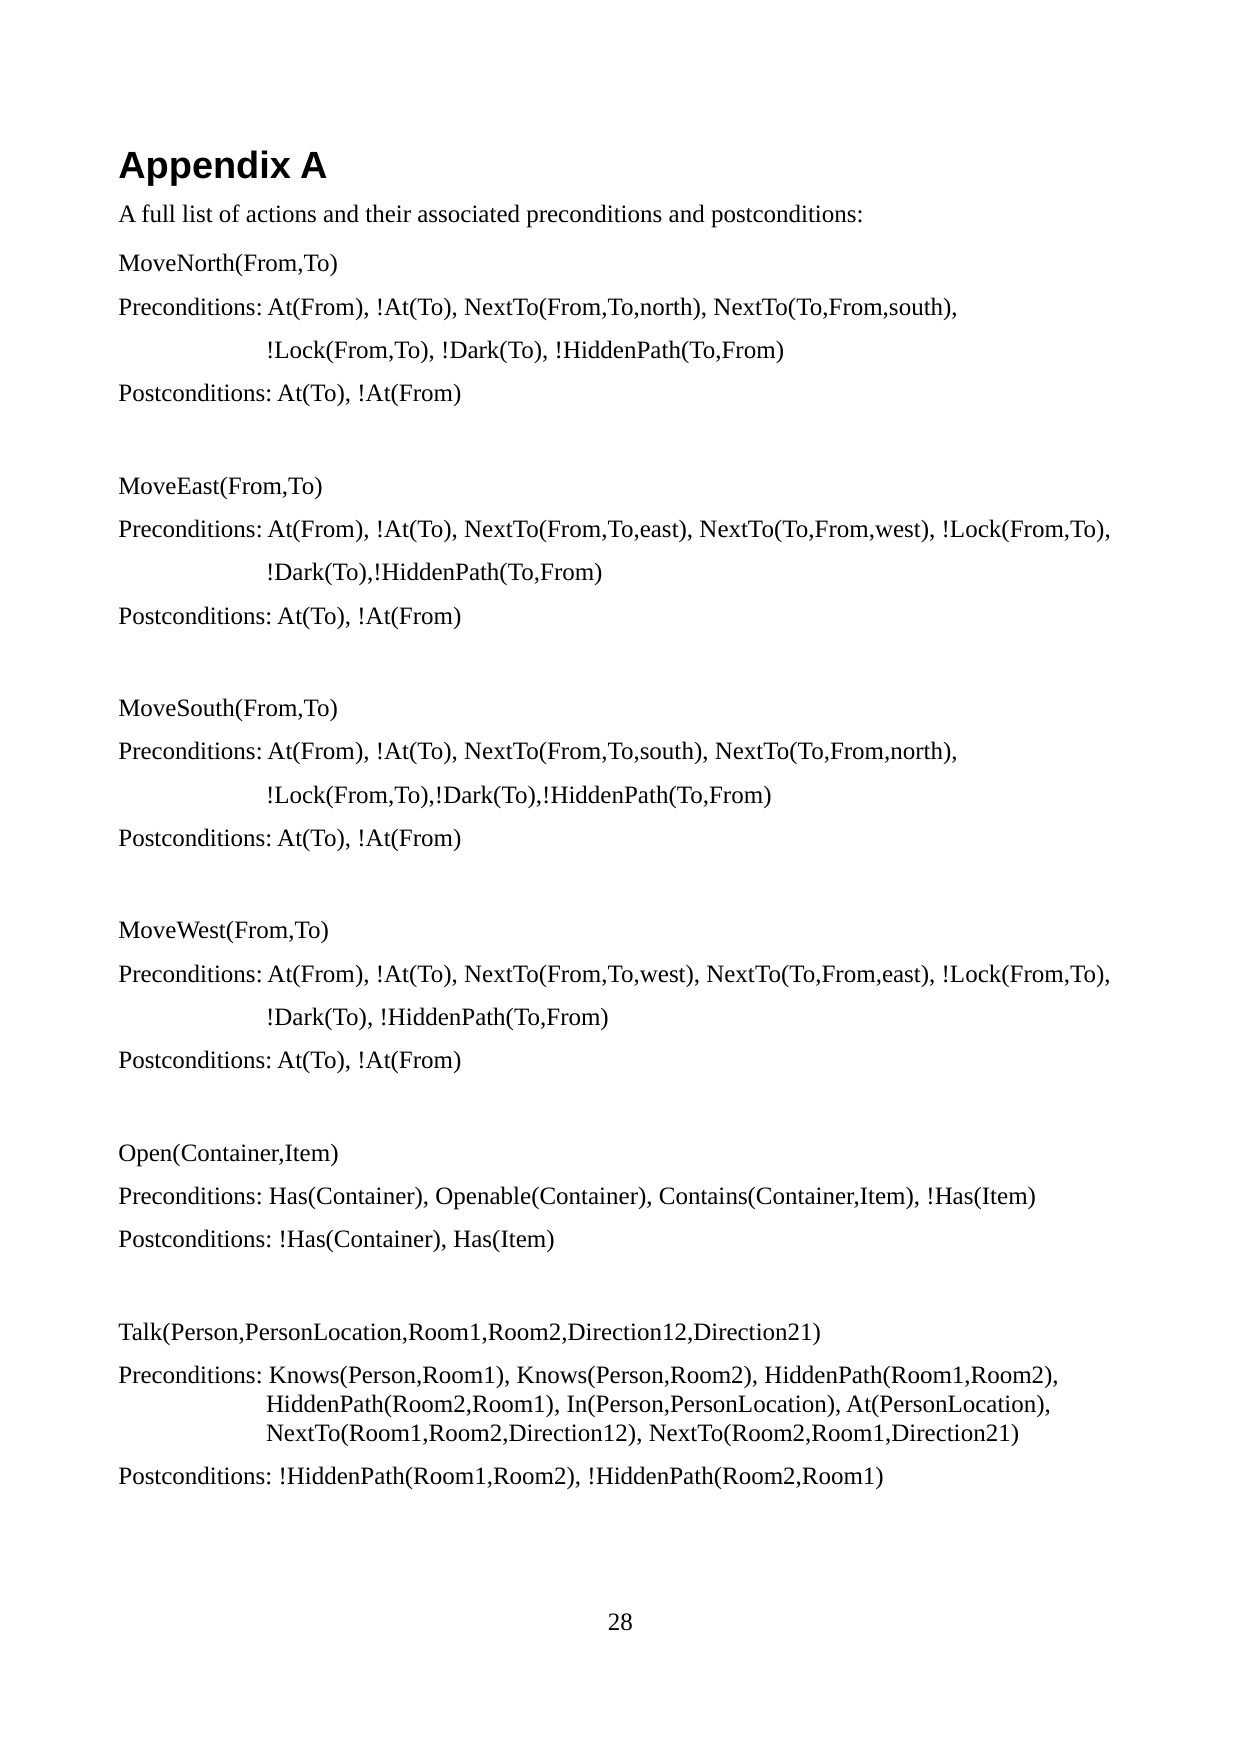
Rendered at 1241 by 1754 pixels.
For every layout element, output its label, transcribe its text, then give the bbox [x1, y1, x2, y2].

text !Lock(From,To),!Dark(To),!HiddenPath(To,From) [118, 780, 1122, 808]
text MoveSouth(From,To) [118, 693, 1122, 722]
text Preconditions: At(From), !At(To), NextTo(From,To,north), NextTo(To,From,south), [118, 292, 1122, 320]
text Postconditions: !HiddenPath(Room1,Room2), !HiddenPath(Room2,Room1) [118, 1461, 1122, 1490]
text Preconditions: Knows(Person,Room1), Knows(Person,Room2), HiddenPath(Room1,Room2), HiddenPath(Room2,Room1), In(Person,PersonLocation), At(PersonLocation), NextTo(Room1,Room2,Direction12), NextTo(Room2,Room1,Direction21) [118, 1360, 1122, 1447]
text Postconditions: At(To), !At(From) [118, 601, 1122, 629]
text Postconditions: At(To), !At(From) [118, 823, 1122, 852]
text Preconditions: Has(Container), Openable(Container), Contains(Container,Item), !Has(Item) [118, 1181, 1122, 1210]
text Preconditions: At(From), !At(To), NextTo(From,To,south), NextTo(To,From,north), [118, 736, 1122, 765]
text MoveWest(From,To) [118, 916, 1122, 944]
text A full list of actions and their associated preconditions and postconditions: [118, 199, 1122, 228]
text Talk(Person,PersonLocation,Room1,Room2,Direction12,Direction21) [118, 1317, 1122, 1346]
subtitle Appendix A [118, 143, 1122, 187]
text !Dark(To),!HiddenPath(To,From) [118, 557, 1122, 586]
text Preconditions: At(From), !At(To), NextTo(From,To,west), NextTo(To,From,east), !Lock(From,To), [118, 959, 1122, 988]
text Postconditions: At(To), !At(From) [118, 378, 1122, 407]
text Postconditions: !Has(Container), Has(Item) [118, 1224, 1122, 1253]
text !Lock(From,To), !Dark(To), !HiddenPath(To,From) [118, 335, 1122, 364]
text !Dark(To), !HiddenPath(To,From) [118, 1002, 1122, 1031]
text Postconditions: At(To), !At(From) [118, 1046, 1122, 1074]
text MoveEast(From,To) [118, 471, 1122, 499]
text Preconditions: At(From), !At(To), NextTo(From,To,east), NextTo(To,From,west), !Lock(From,To), [118, 514, 1122, 543]
text MoveNorth(From,To) [118, 248, 1122, 277]
text Open(Container,Item) [118, 1138, 1122, 1167]
